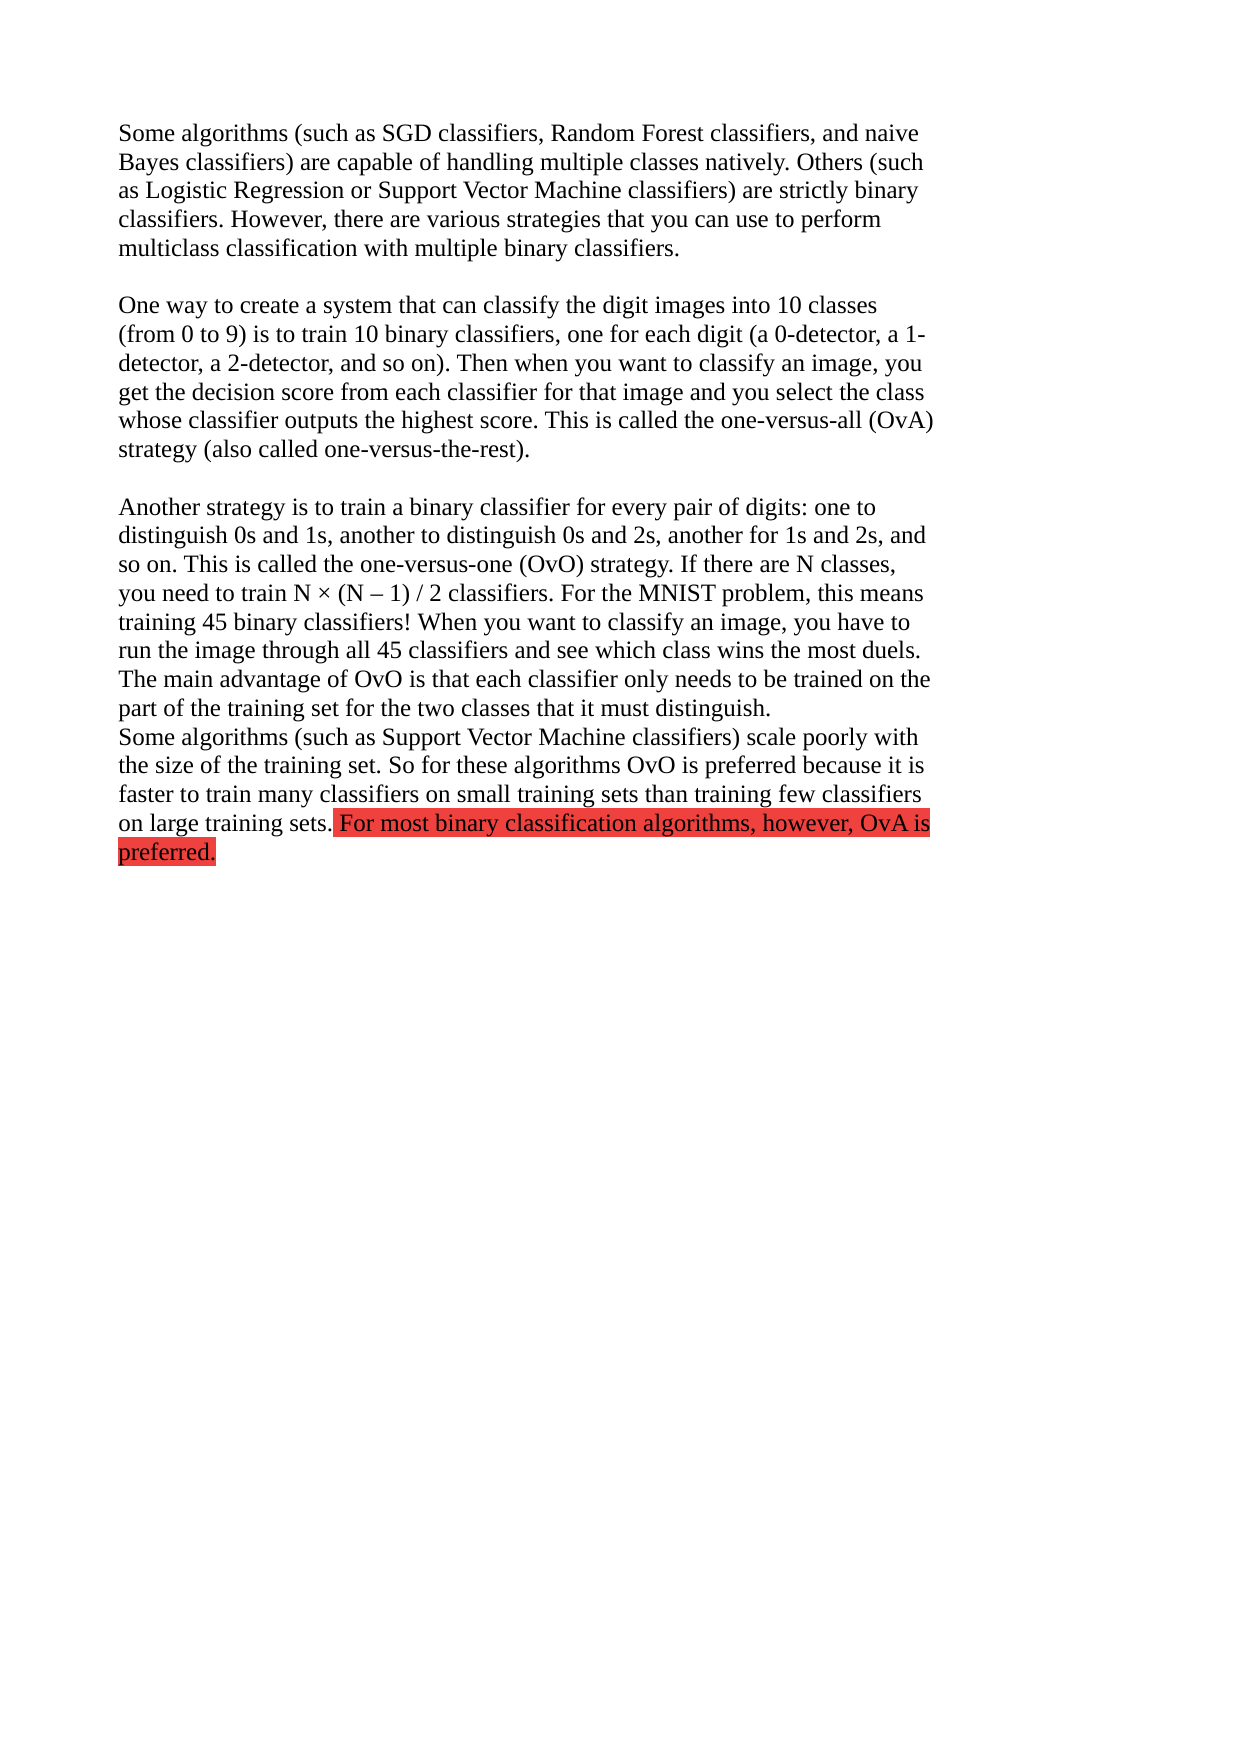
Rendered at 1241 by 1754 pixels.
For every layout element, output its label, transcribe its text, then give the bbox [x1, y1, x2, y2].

text classifiers. However, there are various strategies that you can use to perform [118, 204, 1122, 233]
text strategy (also called one-versus-the-rest). [118, 434, 1122, 463]
text run the image through all 45 classifiers and see which class wins the most duels. [118, 636, 1122, 664]
text One way to create a system that can classify the digit images into 10 classes [118, 291, 1122, 319]
text multiclass classification with multiple binary classifiers. [118, 233, 1122, 262]
text Bayes classifiers) are capable of handling multiple classes natively. Others (such [118, 147, 1122, 176]
text Another strategy is to train a binary classifier for every pair of digits: one to [118, 492, 1122, 521]
text you need to train N × (N – 1) / 2 classifiers. For the MNIST problem, this means [118, 578, 1122, 607]
text the size of the training set. So for these algorithms OvO is preferred because it is [118, 751, 1122, 779]
text detector, a 2-detector, and so on). Then when you want to classify an image, you [118, 348, 1122, 377]
text training 45 binary classifiers! When you want to classify an image, you have to [118, 607, 1122, 636]
text faster to train many classifiers on small training sets than training few classifiers [118, 779, 1122, 808]
text Some algorithms (such as SGD classifiers, Random Forest classifiers, and naive [118, 118, 1122, 147]
text so on. This is called the one-versus-one (OvO) strategy. If there are N classes, [118, 549, 1122, 578]
text get the decision score from each classifier for that image and you select the class [118, 377, 1122, 406]
text as Logistic Regression or Support Vector Machine classifiers) are strictly binary [118, 176, 1122, 204]
text preferred. [118, 837, 1122, 866]
text The main advantage of OvO is that each classifier only needs to be trained on the [118, 664, 1122, 693]
text (from 0 to 9) is to train 10 binary classifiers, one for each digit (a 0-detector, a 1- [118, 319, 1122, 348]
text distinguish 0s and 1s, another to distinguish 0s and 2s, another for 1s and 2s, and [118, 521, 1122, 549]
text on large training sets. For most binary classification algorithms, however, OvA is [118, 808, 1122, 837]
text Some algorithms (such as Support Vector Machine classifiers) scale poorly with [118, 722, 1122, 751]
text part of the training set for the two classes that it must distinguish. [118, 693, 1122, 722]
text whose classifier outputs the highest score. This is called the one-versus-all (OvA) [118, 406, 1122, 434]
